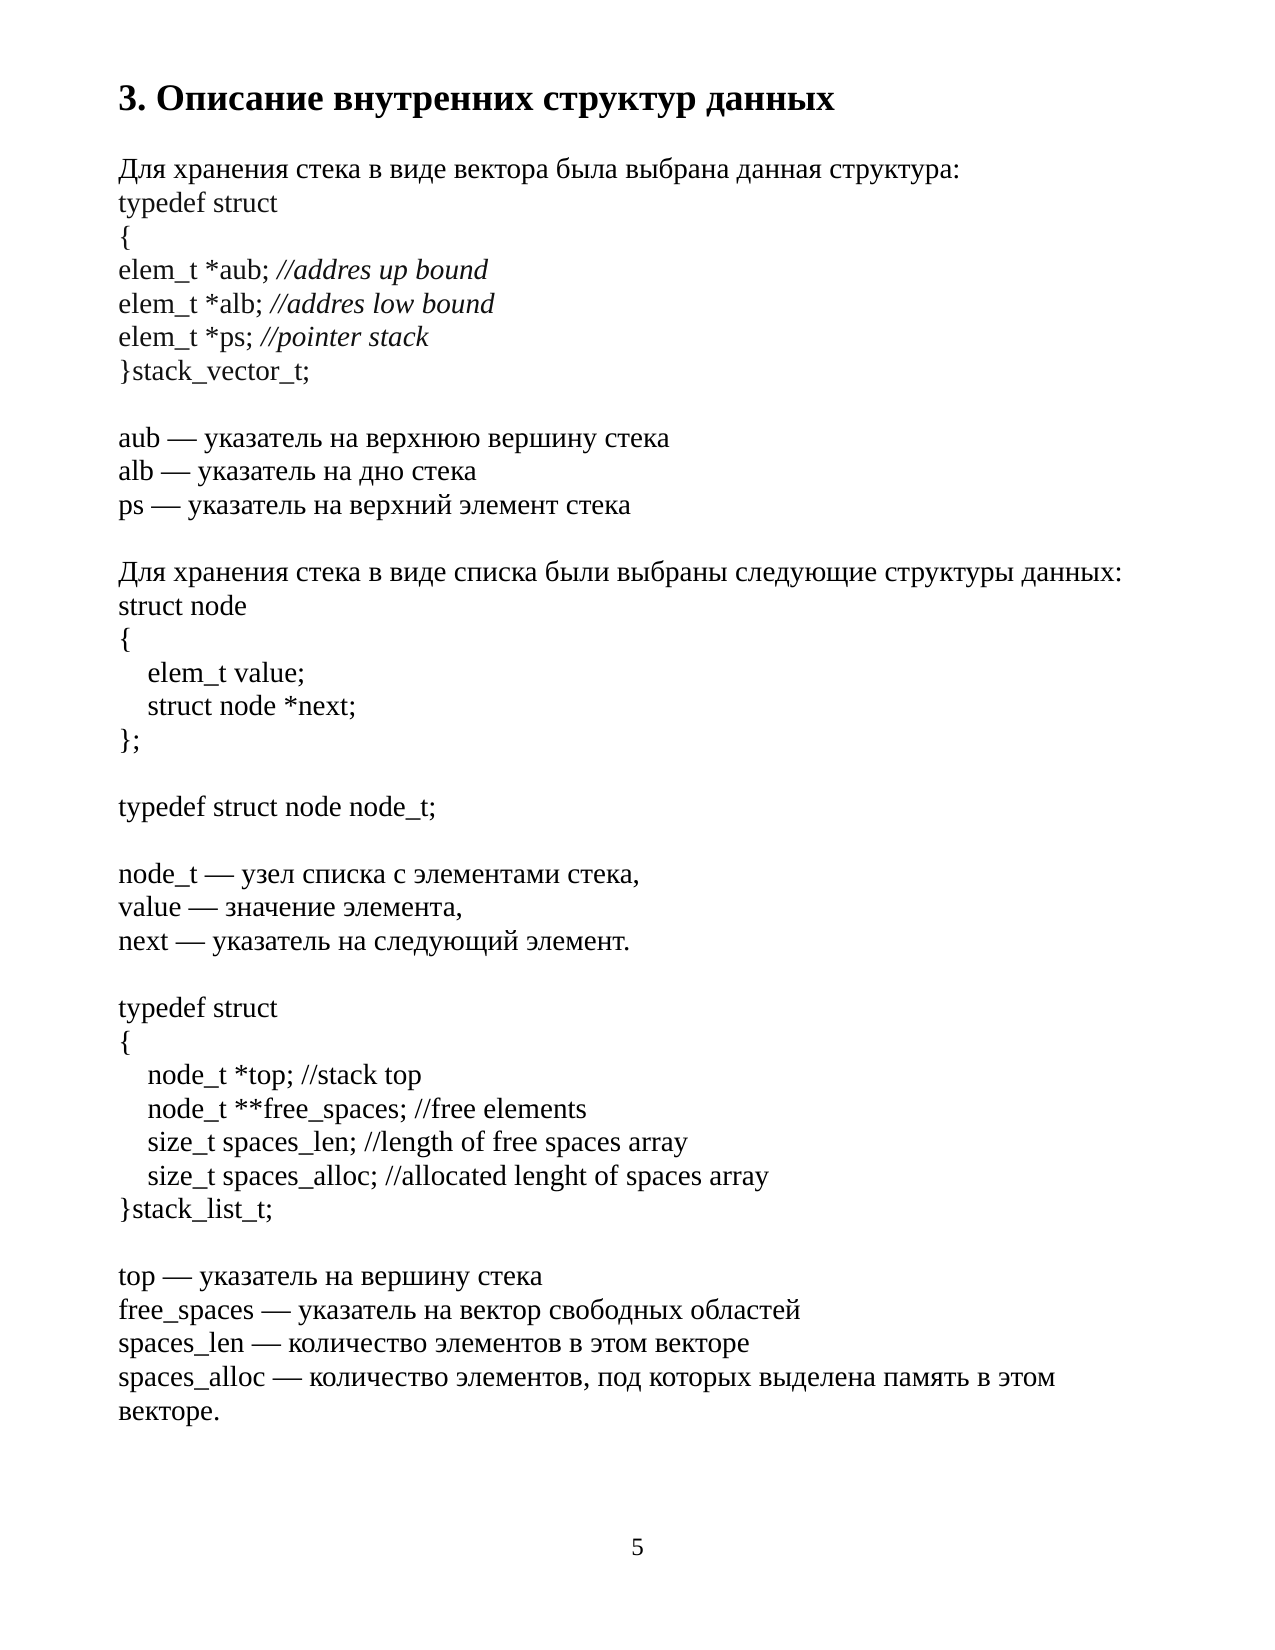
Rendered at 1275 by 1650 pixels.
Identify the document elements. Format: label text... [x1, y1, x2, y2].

text ps — указатель на верхний элемент стека [118, 487, 1157, 521]
text { [118, 1024, 1157, 1057]
text node_t **free_spaces; //free elements [118, 1091, 1157, 1124]
text top — указатель на вершину стека [118, 1258, 1157, 1292]
text elem_t value; [118, 655, 1157, 688]
text { [118, 621, 1157, 655]
text node_t — узел списка с элементами стека, [118, 856, 1157, 889]
text elem_t *aub; //addres up bound [118, 252, 1157, 286]
text struct node *next; [118, 688, 1157, 722]
text typedef struct node node_t; [118, 789, 1157, 822]
text 3. Описание внутренних структур данных [118, 75, 1157, 118]
text node_t *top; //stack top [118, 1057, 1157, 1091]
text elem_t *ps; //pointer stack [118, 319, 1157, 353]
text { [118, 219, 1157, 252]
text size_t spaces_alloc; //allocated lenght of spaces array [118, 1158, 1157, 1191]
text Для хранения стека в виде вектора была выбрана данная структура: [118, 152, 1157, 185]
text Для хранения стека в виде списка были выбраны следующие структуры данных: [118, 554, 1157, 588]
text spaces_alloc — количество элементов, под которых выделена память в этом векторе. [118, 1359, 1157, 1426]
text size_t spaces_len; //length of free spaces array [118, 1124, 1157, 1158]
text next — указатель на следующий элемент. [118, 923, 1157, 957]
text alb — указатель на дно стека [118, 453, 1157, 487]
text aub — указатель на верхнюю вершину стека [118, 420, 1157, 453]
text free_spaces — указатель на вектор свободных областей [118, 1292, 1157, 1326]
text elem_t *alb; //addres low bound [118, 286, 1157, 319]
text typedef struct [118, 990, 1157, 1024]
text spaces_len — количество элементов в этом векторе [118, 1326, 1157, 1359]
text }stack_vector_t; [118, 353, 1157, 386]
text value — значение элемента, [118, 889, 1157, 923]
text struct node [118, 588, 1157, 621]
text }; [118, 722, 1157, 755]
text typedef struct [118, 185, 1157, 219]
text }stack_list_t; [118, 1191, 1157, 1225]
